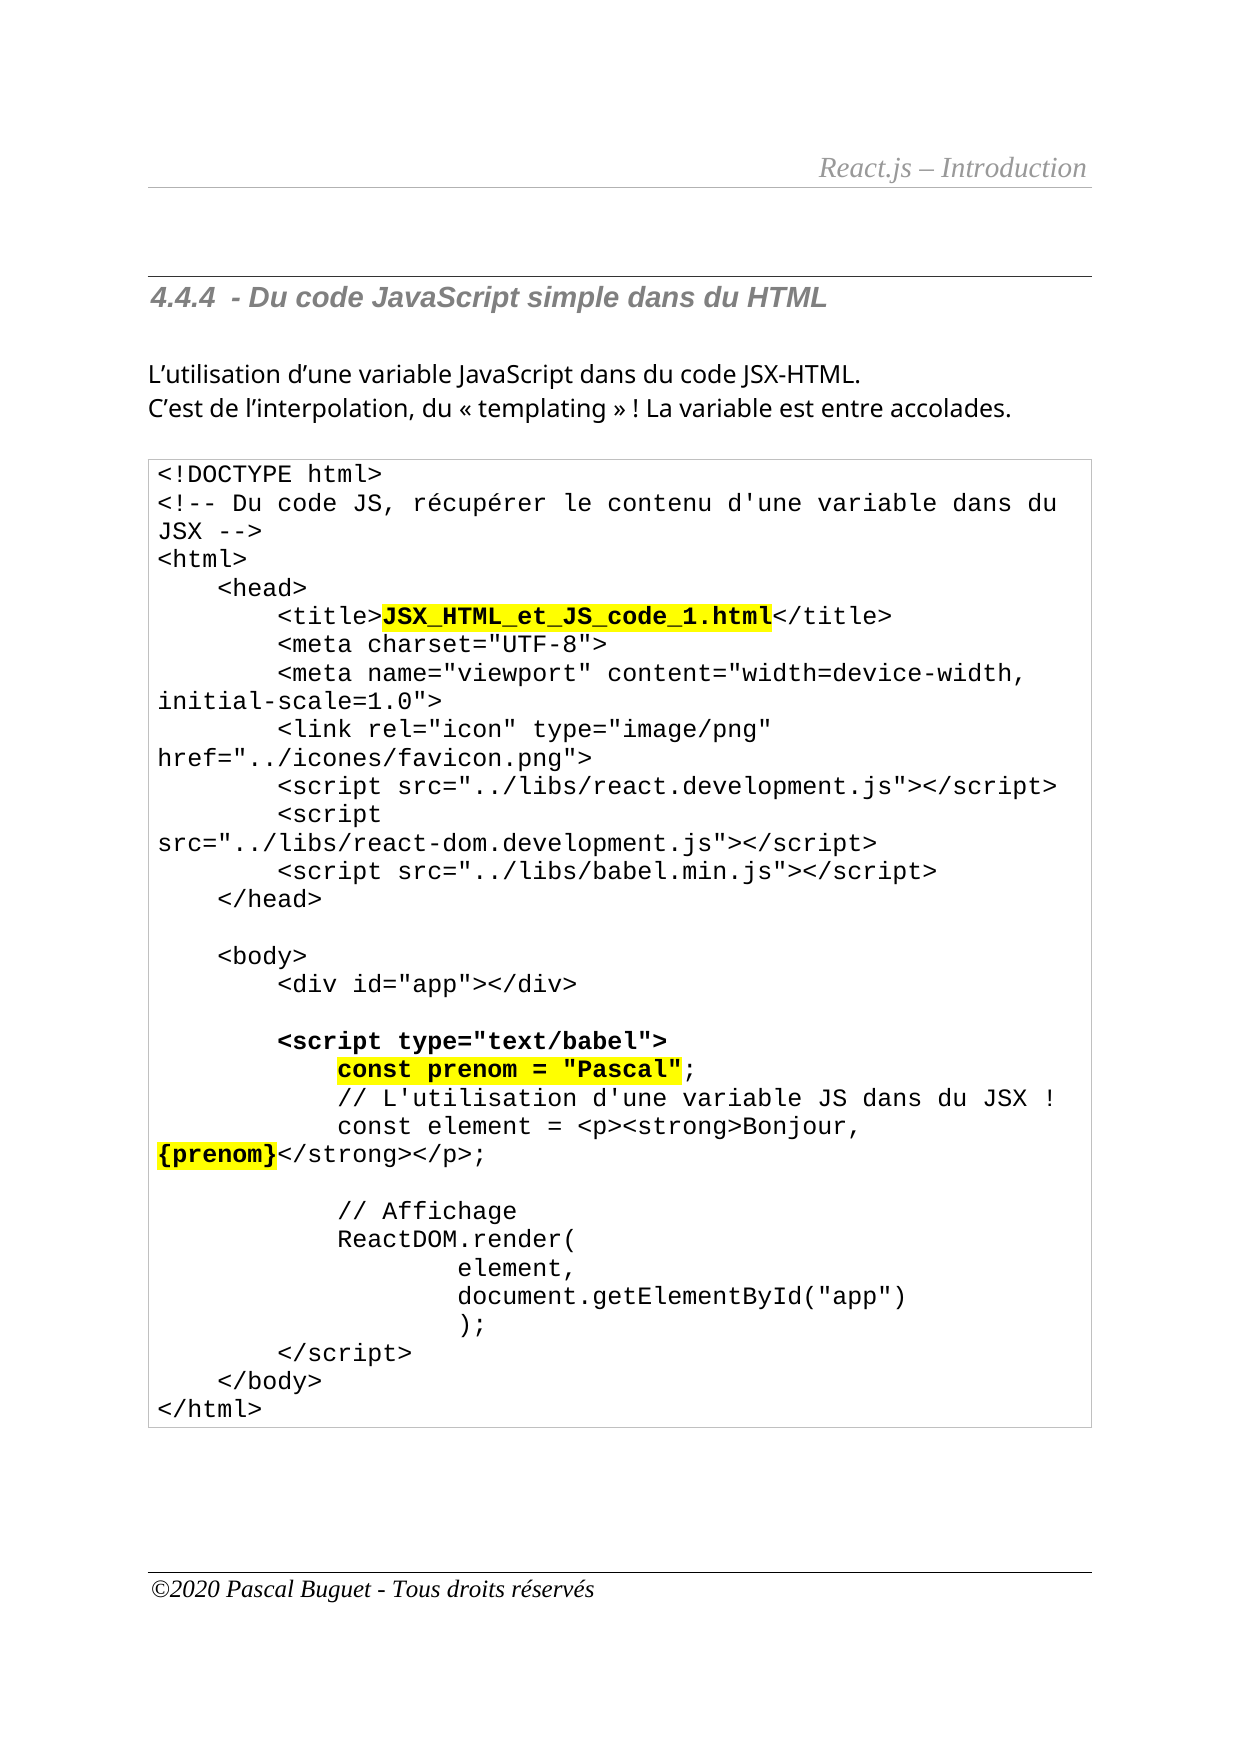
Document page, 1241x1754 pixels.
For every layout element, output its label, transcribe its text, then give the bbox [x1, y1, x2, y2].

text // L'utilisation d'une variable JS dans du JSX ! [149, 1082, 1091, 1110]
text </body> [149, 1365, 1091, 1394]
subtitle - Du code JavaScript simple dans du HTML [148, 277, 1092, 316]
text </html> [149, 1394, 1091, 1427]
text <title>JSX_HTML_et_JS_code_1.html</title> [149, 600, 1091, 629]
text <div id="app"></div> [149, 969, 1091, 1000]
text <body> [149, 940, 1091, 969]
text <head> [149, 572, 1091, 600]
text // Affichage [149, 1195, 1091, 1224]
text <html> [149, 544, 1091, 572]
text <script src="../libs/react-dom.development.js"></script> [149, 799, 1091, 855]
text <!DOCTYPE html> [149, 460, 1091, 487]
text <meta name="viewport" content="width=device-width, initial-scale=1.0"> [149, 657, 1091, 714]
text const element = <p><strong>Bonjour, {prenom}</strong></p>; [149, 1110, 1091, 1170]
text </script> [149, 1337, 1091, 1365]
text <script src="../libs/react.development.js"></script> [149, 770, 1091, 799]
text L’utilisation d’une variable JavaScript dans du code JSX-HTML. [148, 356, 1092, 391]
text <!-- Du code JS, récupérer le contenu d'une variable dans du JSX --> [149, 487, 1091, 544]
text const prenom = "Pascal"; [149, 1054, 1091, 1082]
text <meta charset="UTF-8"> [149, 629, 1091, 657]
text ); [149, 1309, 1091, 1337]
text document.getElementById("app") [149, 1280, 1091, 1309]
text <script src="../libs/babel.min.js"></script> [149, 855, 1091, 884]
text C’est de l’interpolation, du « templating » ! La variable est entre accolades. [148, 391, 1092, 424]
text ReactDOM.render( [149, 1224, 1091, 1252]
text element, [149, 1252, 1091, 1280]
text </head> [149, 884, 1091, 915]
text <link rel="icon" type="image/png" href="../icones/favicon.png"> [149, 714, 1091, 770]
text <script type="text/babel"> [149, 1025, 1091, 1054]
